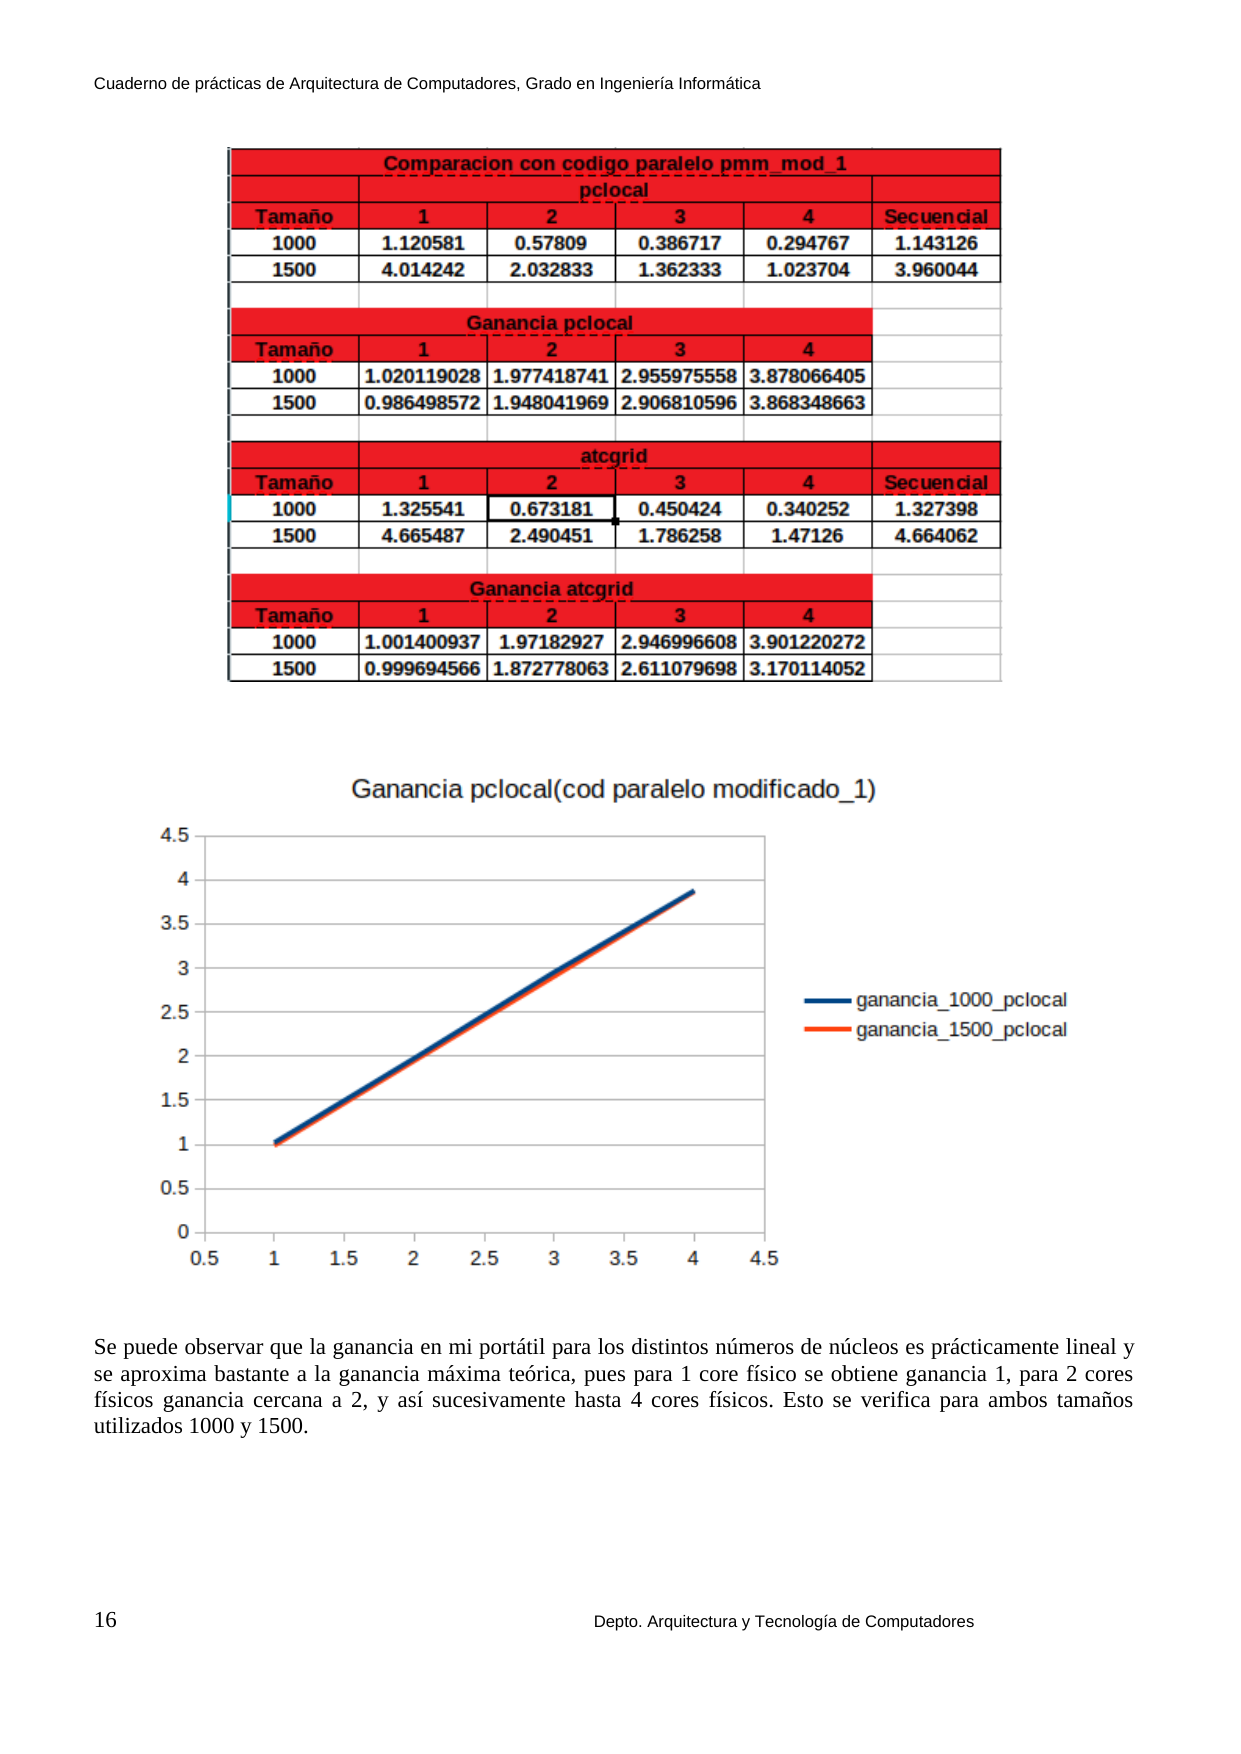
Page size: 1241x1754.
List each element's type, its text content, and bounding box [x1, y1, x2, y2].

picture [227, 147, 1003, 682]
picture [142, 749, 1088, 1281]
text Se puede observar que la ganancia en mi portátil para los distintos números de núcleos es prácticamente lineal y se aproxima bastante a la ganancia máxima teórica, pues para 1 core físico se obtiene ganancia 1, para 2 cores físicos ganancia cercana a 2, y así sucesivamente hasta 4 cores físicos. Esto se verifica para ambos tamaños utilizados 1000 y 1500. [94, 1333, 1136, 1439]
